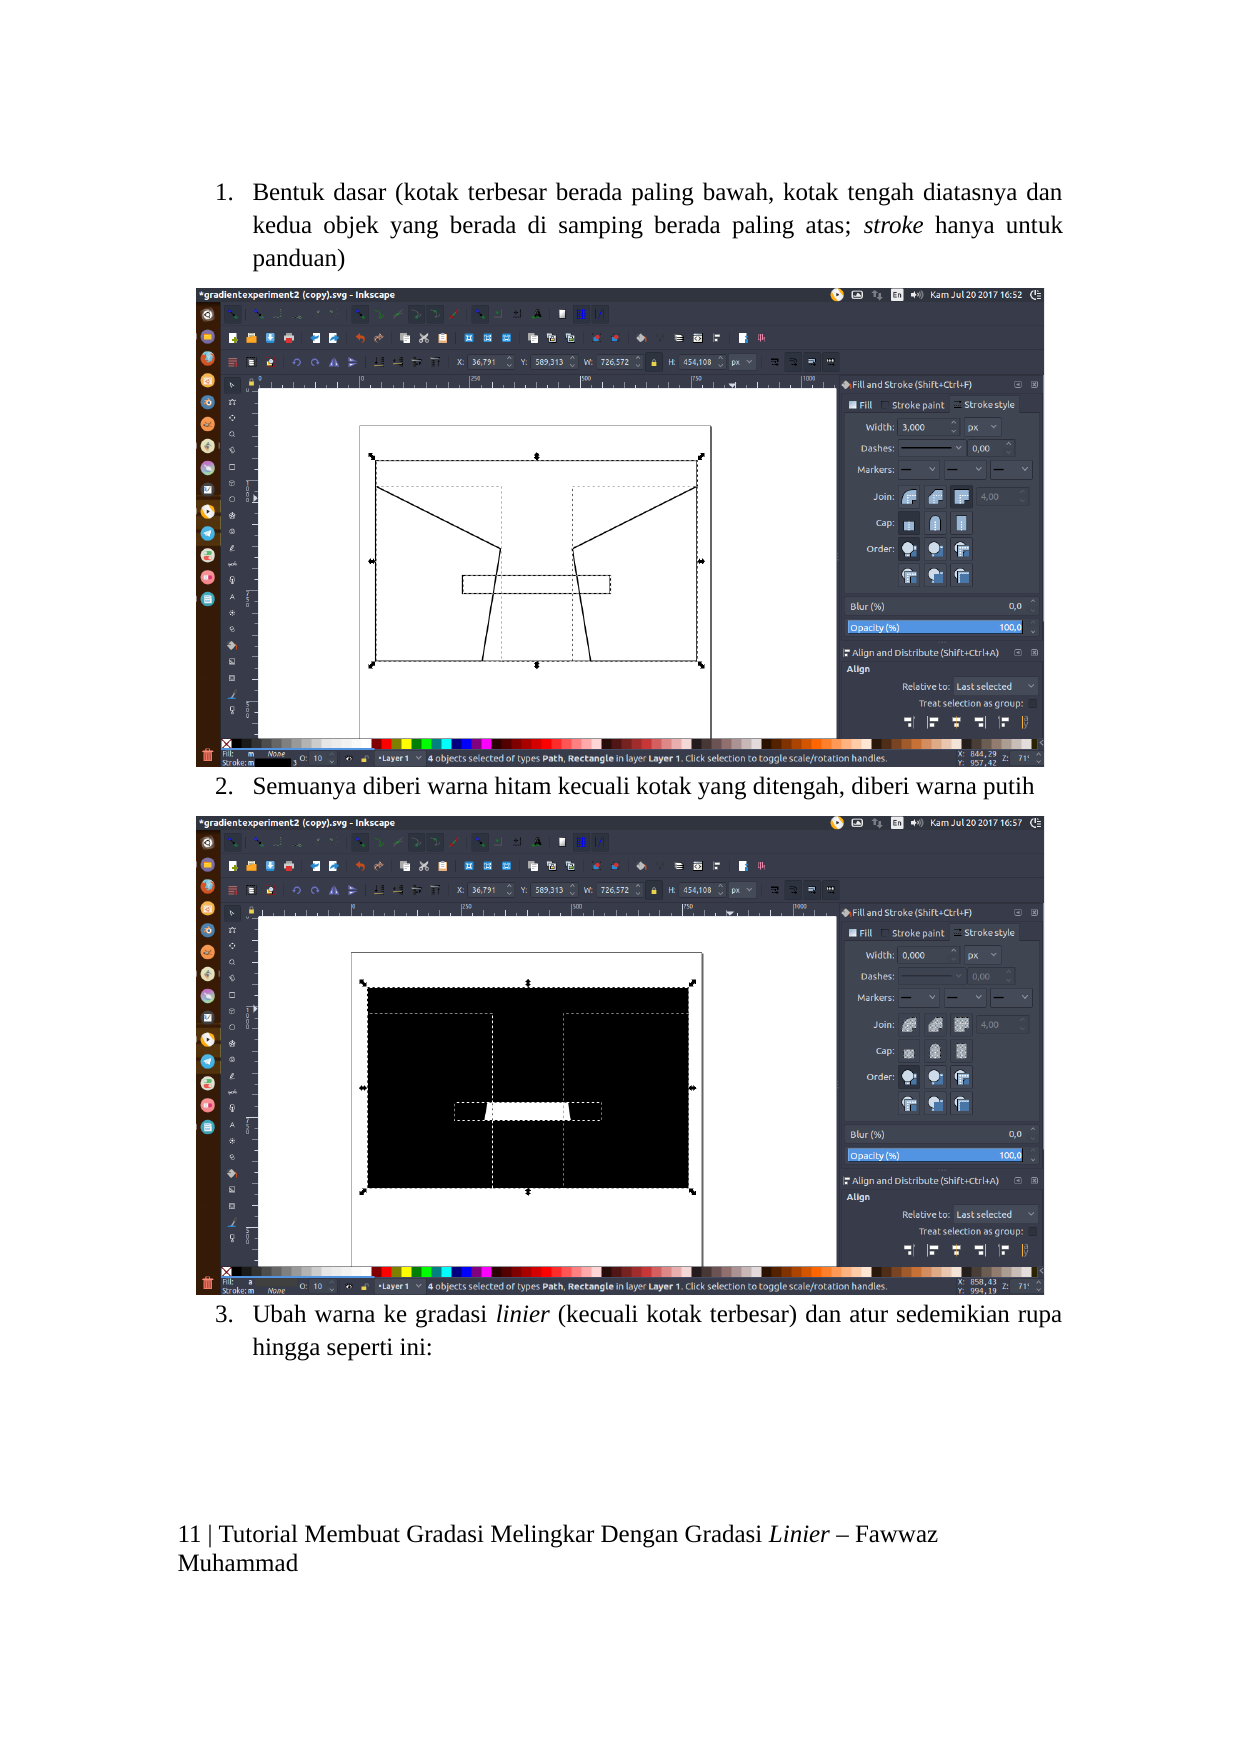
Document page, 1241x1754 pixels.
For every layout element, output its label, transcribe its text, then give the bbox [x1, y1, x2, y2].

list Ubah warna ke gradasi linier (kecuali kotak terbesar) dan atur sedemikian rupa hingga seperti ini: [215, 822, 1063, 1361]
picture [196, 816, 1045, 1295]
picture [196, 288, 1045, 767]
list Bentuk dasar (kotak terbesar berada paling bawah, kotak tengah diatasnya dan kedua objek yang berada di samping berada paling atas; stroke hanya untuk panduan) [215, 177, 1063, 272]
list Semuanya diberi warna hitam kecuali kotak yang ditengah, diberi warna putih [215, 294, 1063, 800]
